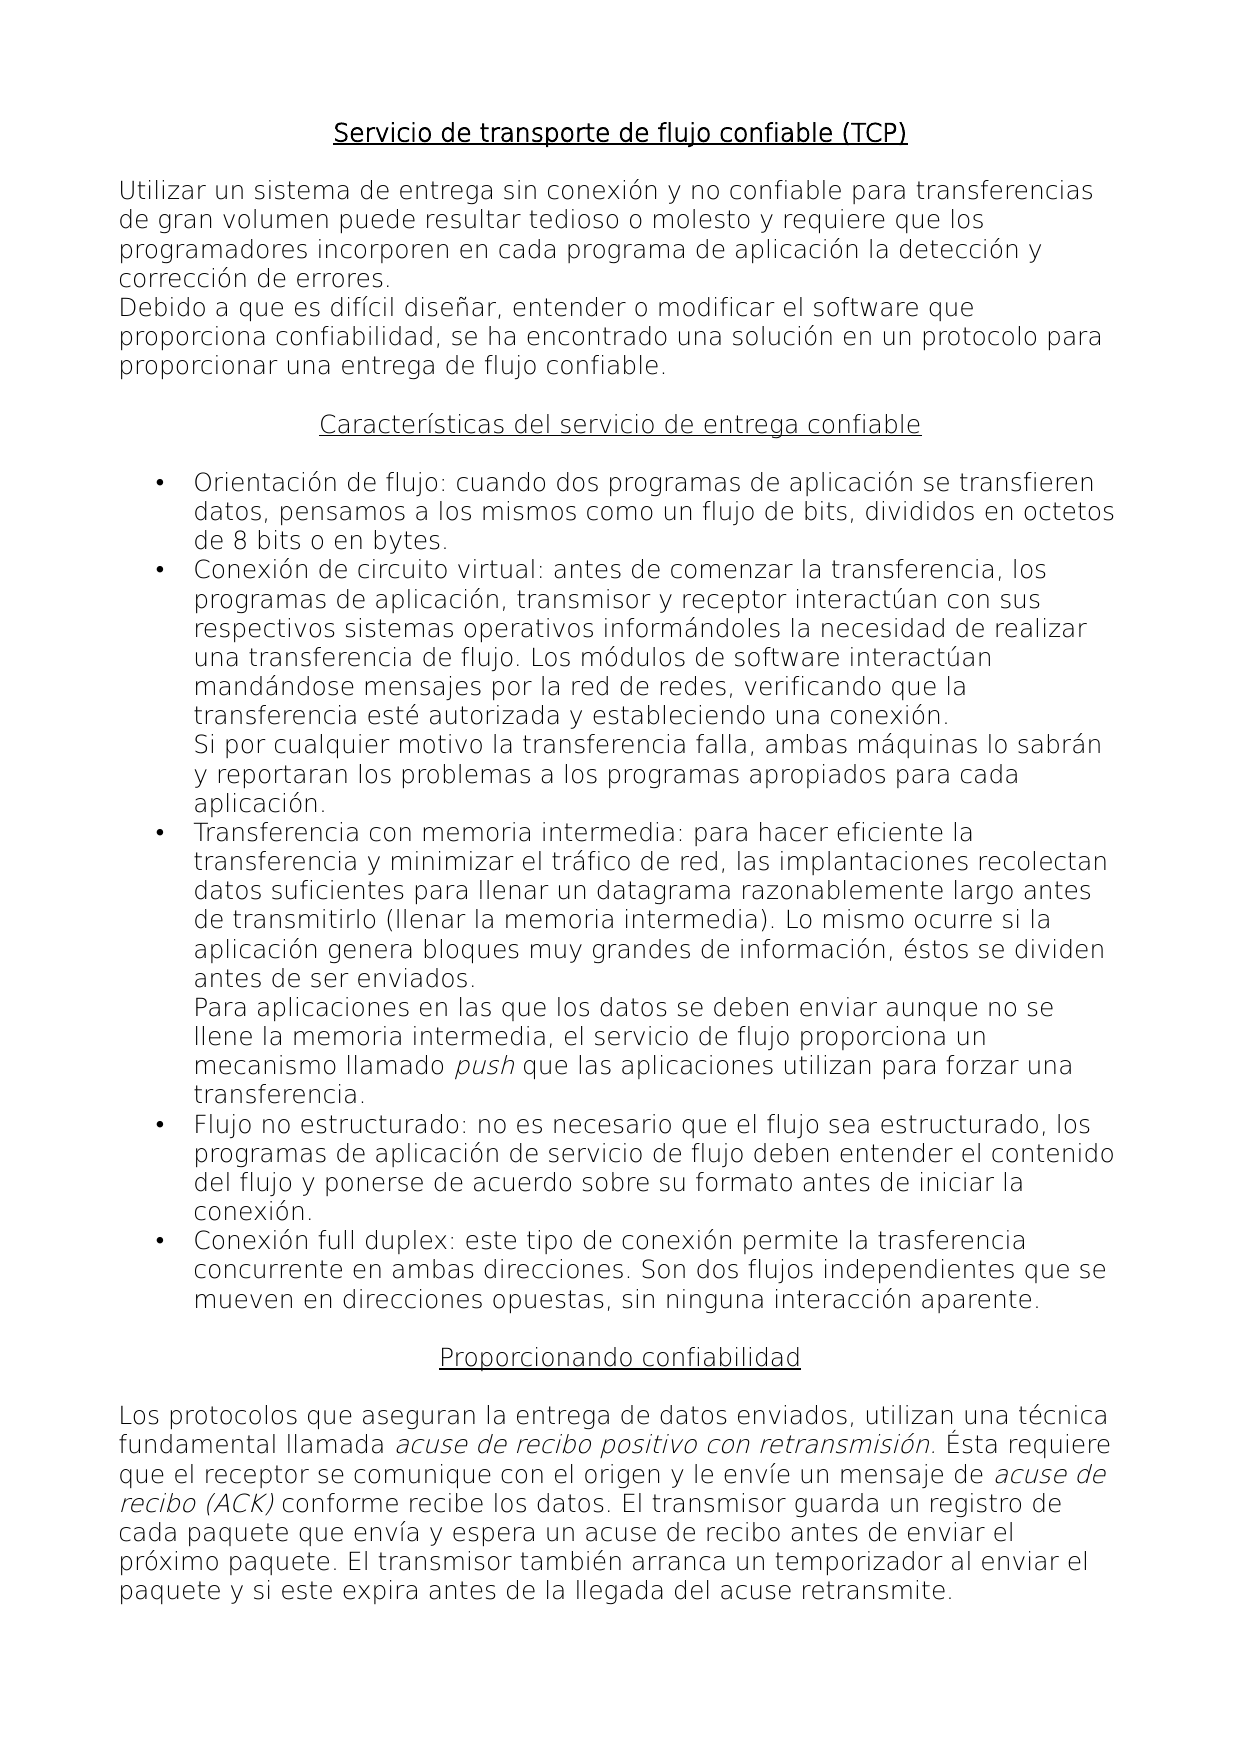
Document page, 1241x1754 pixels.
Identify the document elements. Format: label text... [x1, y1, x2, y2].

list Para aplicaciones en las que los datos se deben enviar aunque no se llene la memoria intermedia, el servicio de flujo proporciona un mecanismo llamado push que las aplicaciones utilizan para forzar una transferencia. [156, 993, 1122, 1110]
list Conexión de circuito virtual: antes de comenzar la transferencia, los programas de aplicación, transmisor y receptor interactúan con sus respectivos sistemas operativos informándoles la necesidad de realizar una transferencia de flujo. Los módulos de software interactúan mandándose mensajes por la red de redes, verificando que la transferencia esté autorizada y estableciendo una conexión. [156, 556, 1122, 731]
text Proporcionando confiabilidad [118, 1343, 1122, 1372]
list Conexión full duplex: este tipo de conexión permite la trasferencia concurrente en ambas direcciones. Son dos flujos independientes que se mueven en direcciones opuestas, sin ninguna interacción aparente. [156, 1226, 1122, 1314]
text Características del servicio de entrega confiable [118, 410, 1122, 439]
text Servicio de transporte de flujo confiable (TCP) [118, 118, 1122, 147]
text Utilizar un sistema de entrega sin conexión y no confiable para transferencias de gran volumen puede resultar tedioso o molesto y requiere que los programadores incorporen en cada programa de aplicación la detección y corrección de errores. [118, 176, 1122, 293]
list Flujo no estructurado: no es necesario que el flujo sea estructurado, los programas de aplicación de servicio de flujo deben entender el contenido del flujo y ponerse de acuerdo sobre su formato antes de iniciar la conexión. [156, 1110, 1122, 1226]
list Si por cualquier motivo la transferencia falla, ambas máquinas lo sabrán y reportaran los problemas a los programas apropiados para cada aplicación. [156, 731, 1122, 818]
list Transferencia con memoria intermedia: para hacer eficiente la transferencia y minimizar el tráfico de red, las implantaciones recolectan datos suficientes para llenar un datagrama razonablemente largo antes de transmitirlo (llenar la memoria intermedia). Lo mismo ocurre si la aplicación genera bloques muy grandes de información, éstos se dividen antes de ser enviados. [156, 818, 1122, 993]
list Orientación de flujo: cuando dos programas de aplicación se transfieren datos, pensamos a los mismos como un flujo de bits, divididos en octetos de 8 bits o en bytes. [156, 468, 1122, 556]
text Debido a que es difícil diseñar, entender o modificar el software que proporciona confiabilidad, se ha encontrado una solución en un protocolo para proporcionar una entrega de flujo confiable. [118, 293, 1122, 381]
text Los protocolos que aseguran la entrega de datos enviados, utilizan una técnica fundamental llamada acuse de recibo positivo con retransmisión. Ésta requiere que el receptor se comunique con el origen y le envíe un mensaje de acuse de recibo (ACK) conforme recibe los datos. El transmisor guarda un registro de cada paquete que envía y espera un acuse de recibo antes de enviar el próximo paquete. El transmisor también arranca un temporizador al enviar el paquete y si este expira antes de la llegada del acuse retransmite. [118, 1401, 1122, 1606]
